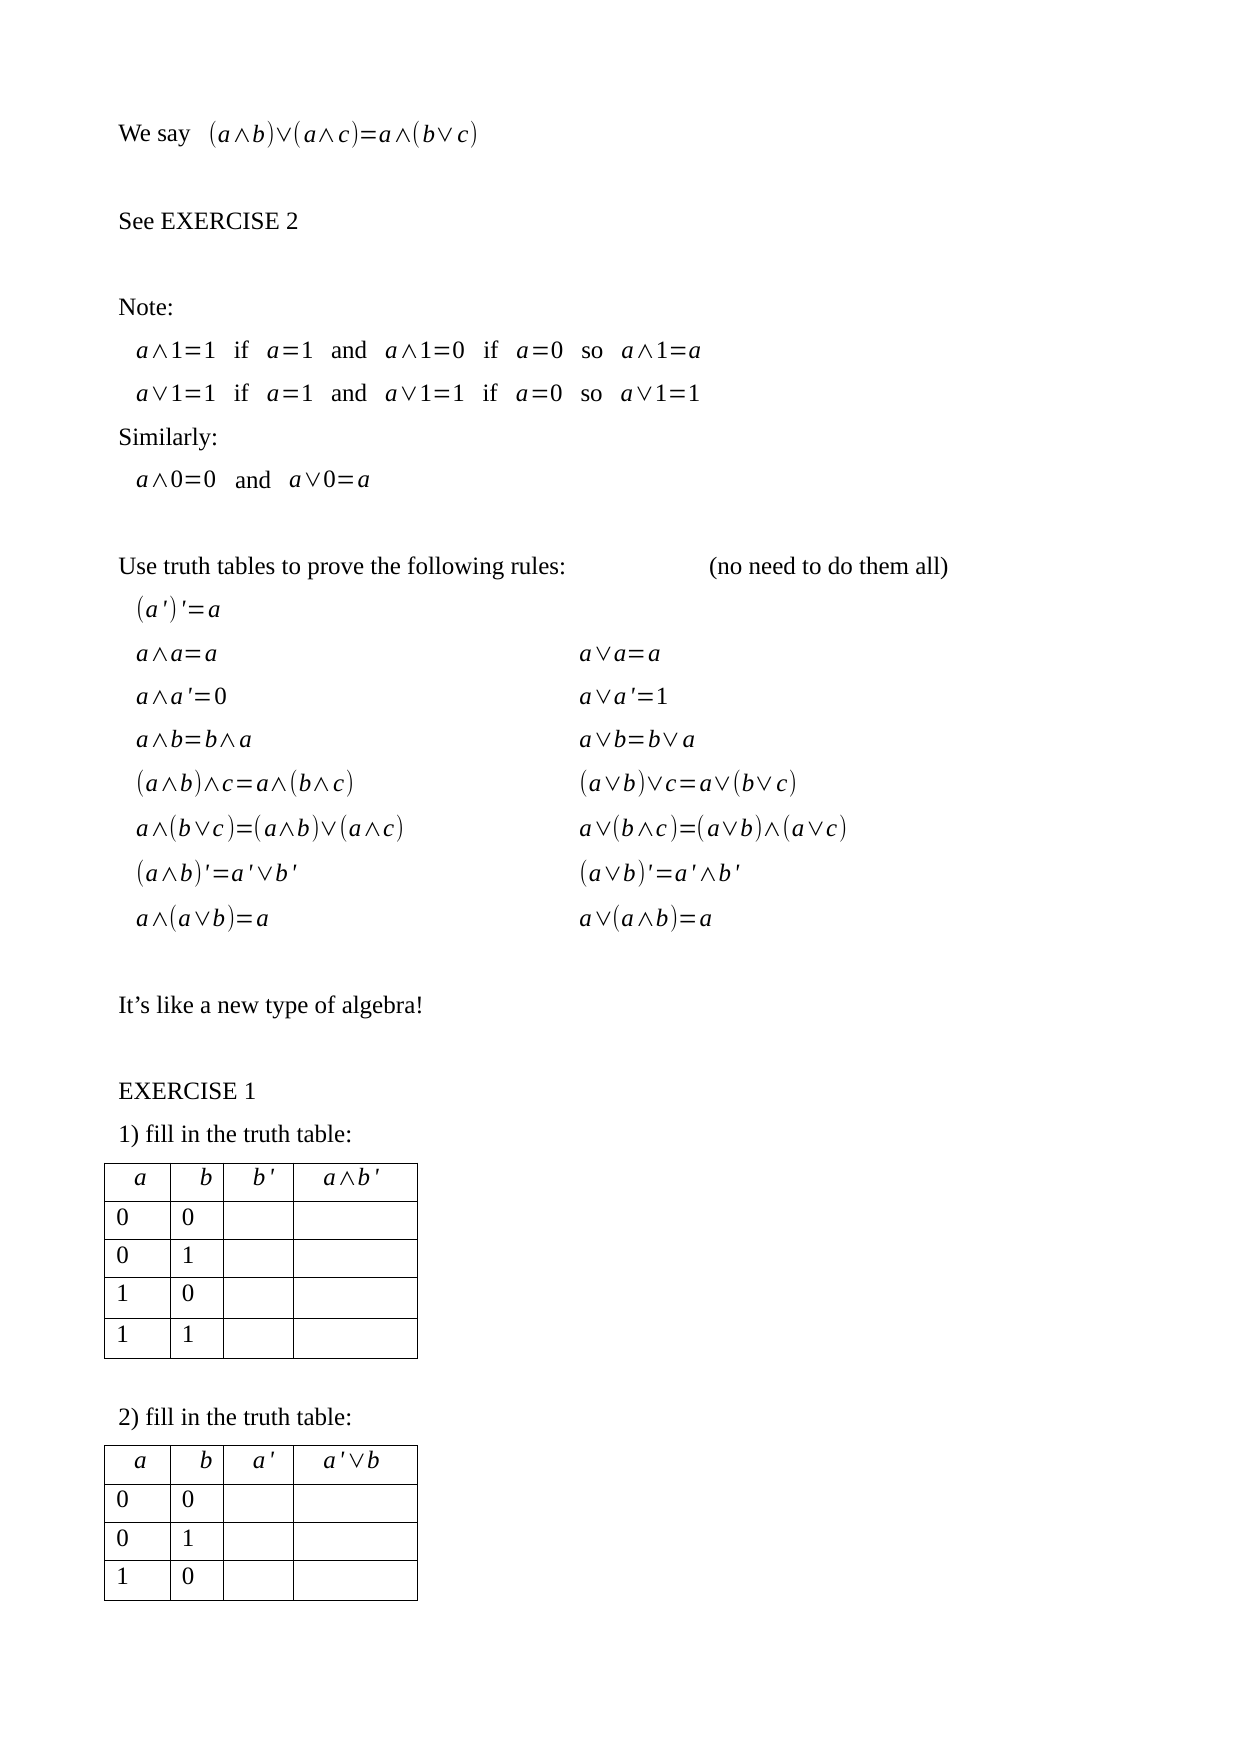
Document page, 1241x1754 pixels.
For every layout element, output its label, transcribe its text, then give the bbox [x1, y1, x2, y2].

table_cell 1 [171, 1240, 223, 1277]
text ifandifso [118, 378, 1122, 407]
table_cell 0 [171, 1561, 223, 1600]
table_cell 1 [105, 1278, 170, 1318]
table_cell 0 [105, 1202, 170, 1239]
text EXERCISE 1 [118, 1076, 1122, 1105]
table_cell [294, 1278, 417, 1318]
table_cell 0 [171, 1202, 223, 1239]
table_cell [294, 1240, 417, 1277]
text Note: [118, 292, 1122, 321]
table_cell [224, 1240, 293, 1277]
table_header [171, 1446, 223, 1483]
table_cell 1 [105, 1561, 170, 1600]
table_cell 0 [171, 1278, 223, 1318]
text 2) fill in the truth table: [118, 1402, 1122, 1431]
table_cell [224, 1278, 293, 1318]
text It’s like a new type of algebra! [118, 990, 1122, 1019]
table_header [224, 1446, 293, 1483]
table_header [224, 1164, 293, 1201]
text ifandifso [118, 335, 1122, 364]
table_cell [294, 1561, 417, 1600]
table_cell [294, 1319, 417, 1358]
table_cell [294, 1523, 417, 1560]
text See EXERCISE 2 [118, 206, 1122, 235]
table_header [294, 1446, 417, 1483]
text 1) fill in the truth table: [118, 1119, 1122, 1148]
table_cell [224, 1561, 293, 1600]
text and [118, 465, 1122, 493]
table_header [294, 1164, 417, 1201]
table_cell 1 [171, 1319, 223, 1358]
table_cell 1 [171, 1523, 223, 1560]
table_cell [224, 1485, 293, 1522]
table_cell 0 [105, 1485, 170, 1522]
table_cell [224, 1319, 293, 1358]
text Similarly: [118, 422, 1122, 450]
table_cell 0 [105, 1240, 170, 1277]
table_cell [294, 1485, 417, 1522]
text We say [118, 118, 1122, 148]
table_cell [224, 1202, 293, 1239]
table_header [105, 1164, 170, 1201]
table_header [105, 1446, 170, 1483]
table_cell 1 [105, 1319, 170, 1358]
table_cell 0 [171, 1485, 223, 1522]
table_header [171, 1164, 223, 1201]
table_cell 0 [105, 1523, 170, 1560]
table_cell [294, 1202, 417, 1239]
text Use truth tables to prove the following rules: (no need to do them all) [118, 551, 1122, 580]
table_cell [224, 1523, 293, 1560]
